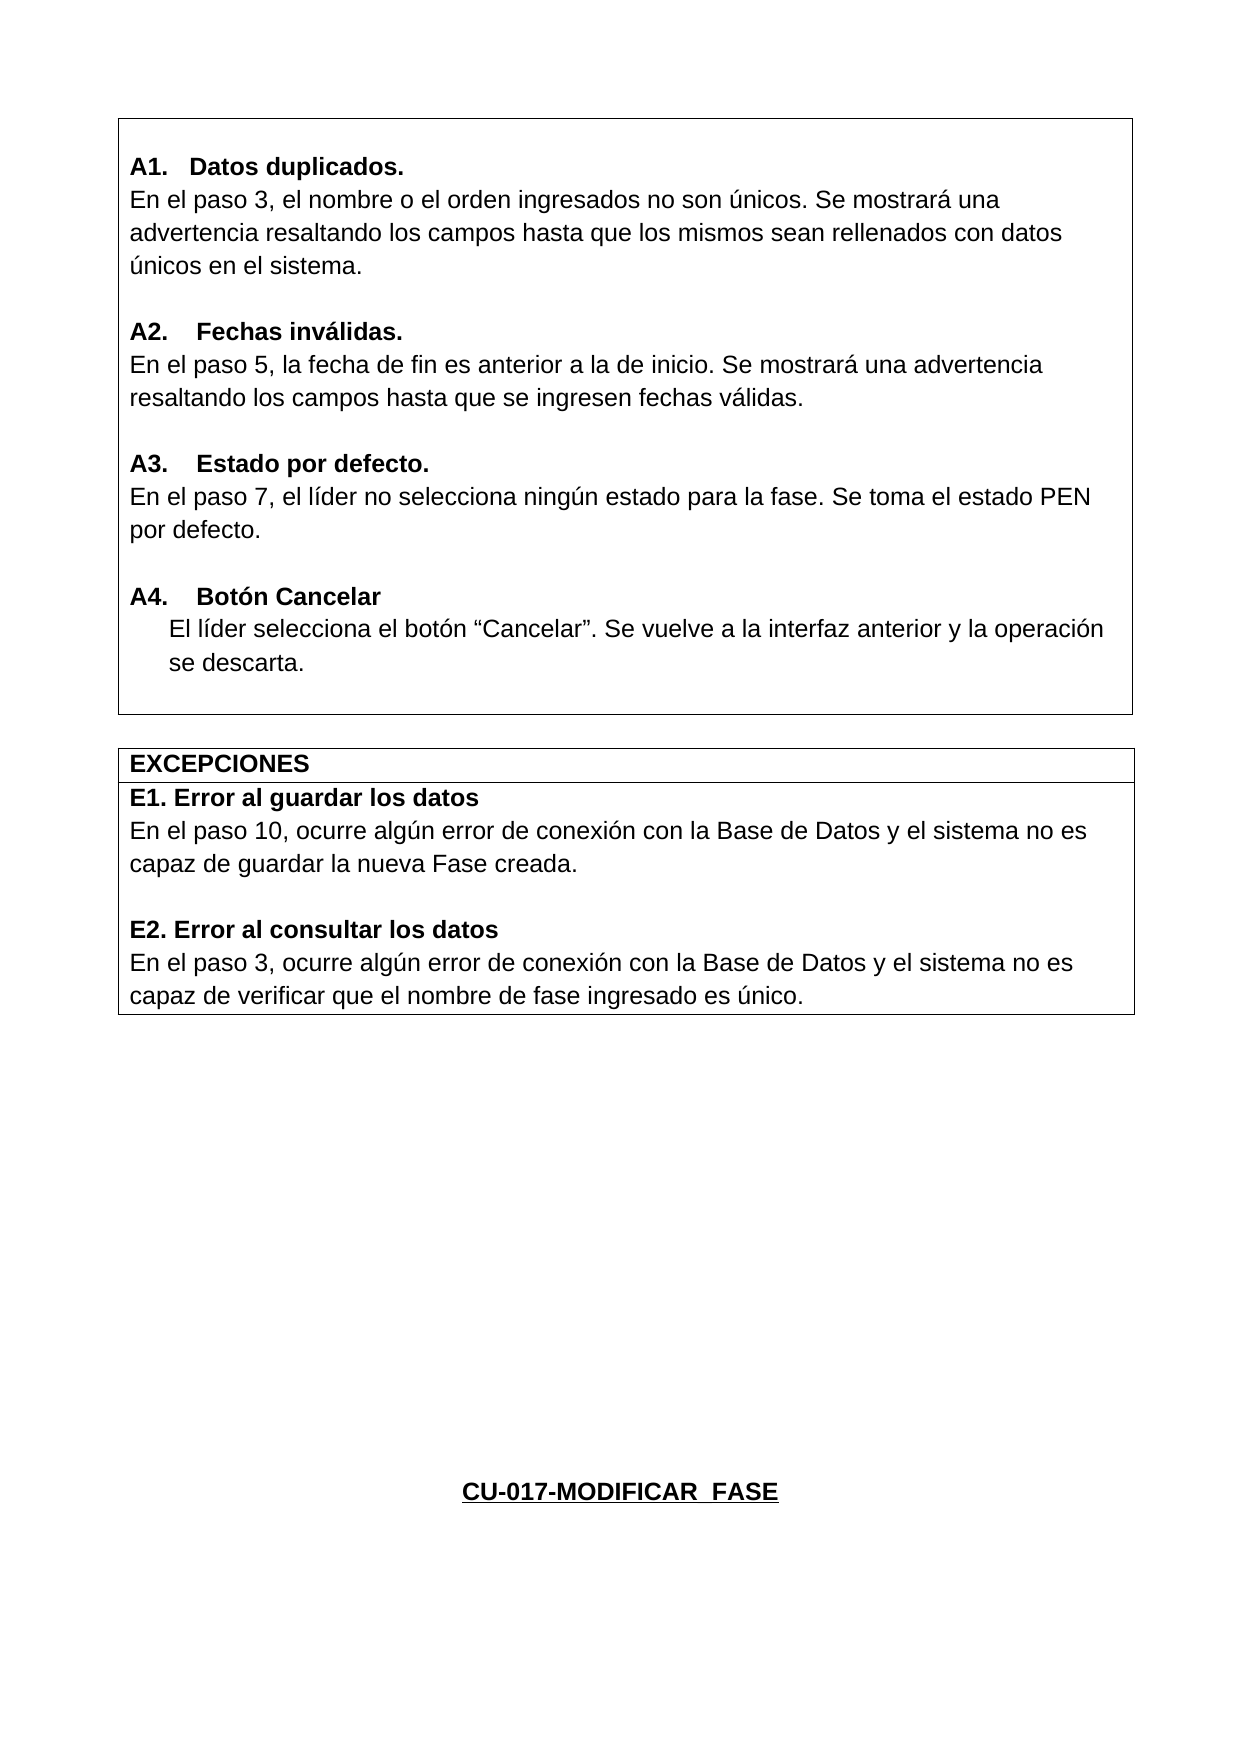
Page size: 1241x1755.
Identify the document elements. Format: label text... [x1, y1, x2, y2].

table_header EXCEPCIONES [119, 749, 1134, 782]
text CU-017-MODIFICAR_FASE [118, 1477, 1122, 1506]
table_cell A1. Datos duplicados. En el paso 3, el nombre o el orden ingresados no son únicos. Se mostrará una advertencia resaltando los campos hasta que los mismos sean rellenados con datos únicos en el sistema. A2. Fechas inválidas. En el paso 5, la fecha de fin es anterior a la de inicio. Se mostrará una advertencia resaltando los campos hasta que se ingresen fechas válidas. A3. Estado por defecto. En el paso 7, el líder no selecciona ningún estado para la fase. Se toma el estado PEN por defecto. A4. Botón Cancelar El líder selecciona el botón “Cancelar”. Se vuelve a la interfaz anterior y la operación se descarta. [119, 119, 1132, 713]
table_cell E1. Error al guardar los datos En el paso 10, ocurre algún error de conexión con la Base de Datos y el sistema no es capaz de guardar la nueva Fase creada. E2. Error al consultar los datos En el paso 3, ocurre algún error de conexión con la Base de Datos y el sistema no es capaz de verificar que el nombre de fase ingresado es único. [119, 783, 1134, 1014]
